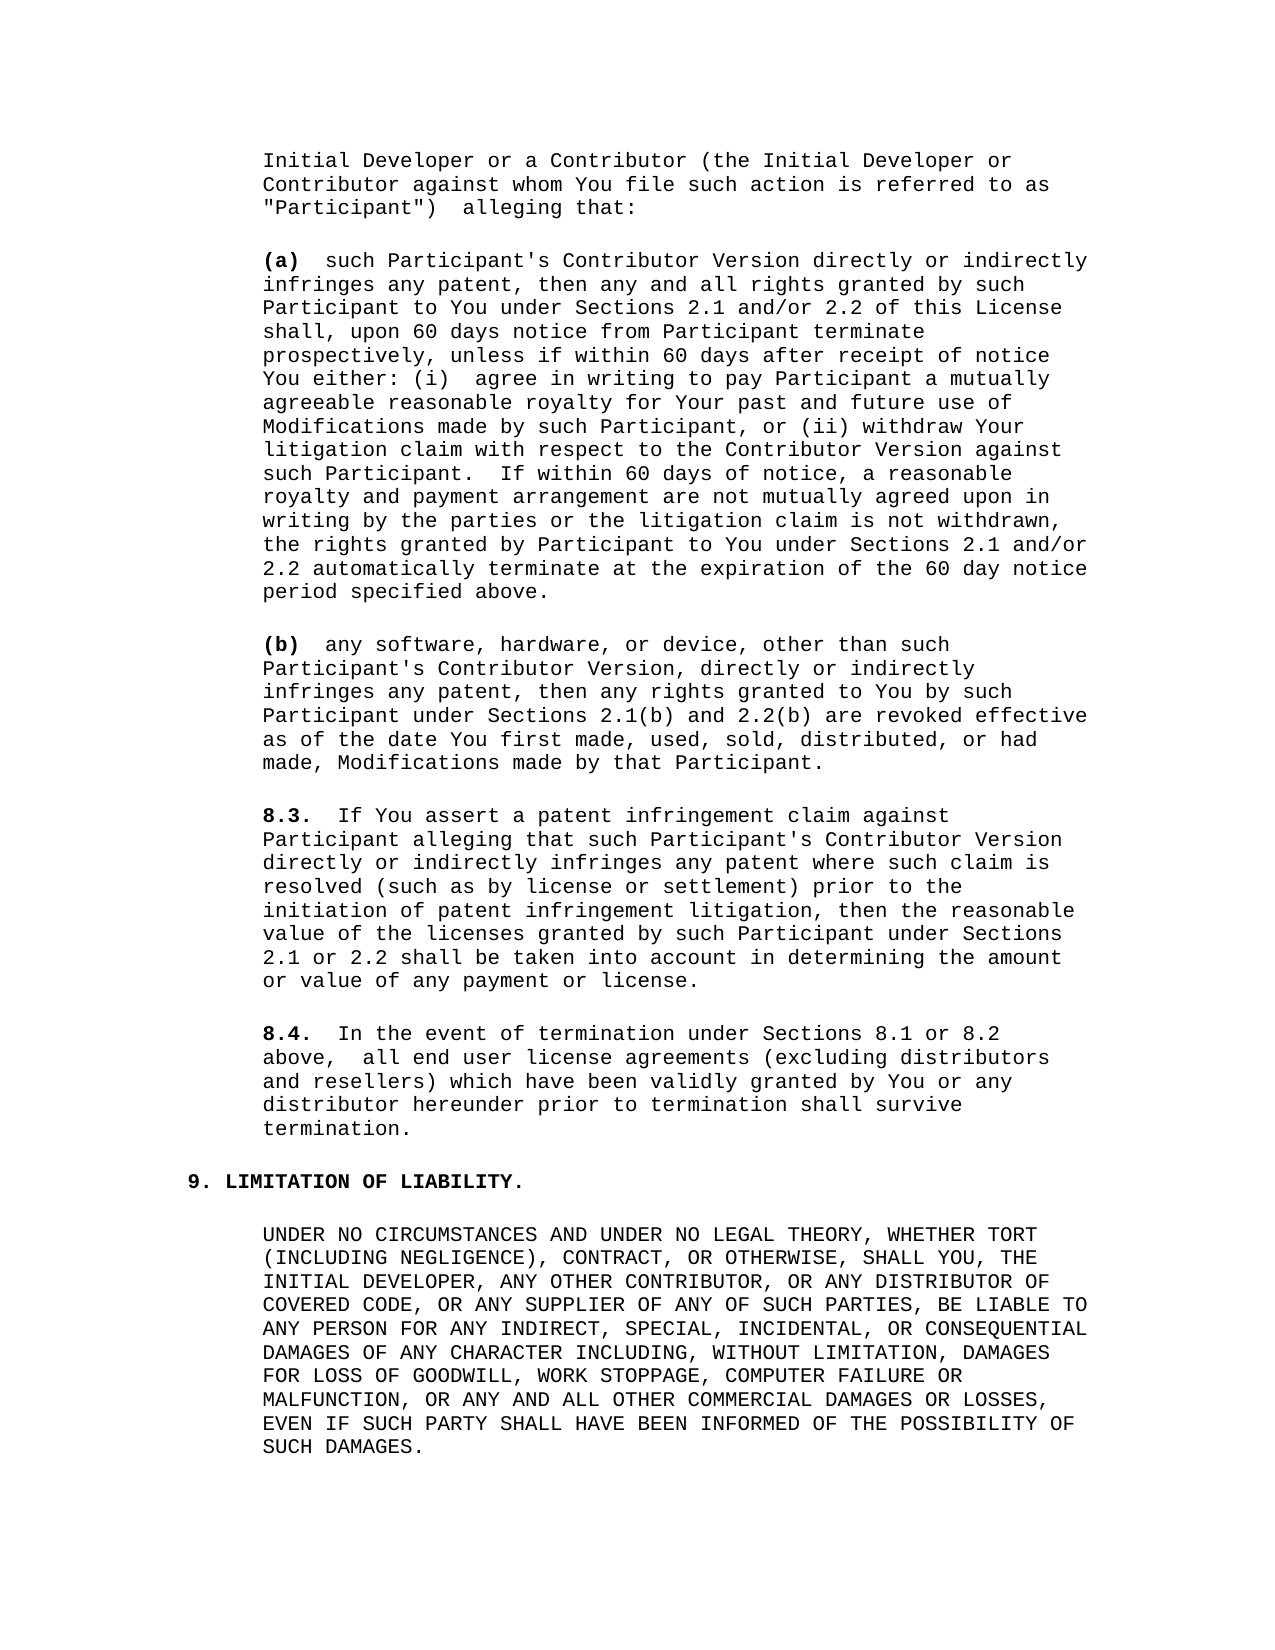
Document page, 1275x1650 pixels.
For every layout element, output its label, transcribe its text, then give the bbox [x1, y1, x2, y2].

text UNDER NO CIRCUMSTANCES AND UNDER NO LEGAL THEORY, WHETHER TORT (INCLUDING NEGLIGENCE), CONTRACT, OR OTHERWISE, SHALL YOU, THE INITIAL DEVELOPER, ANY OTHER CONTRIBUTOR, OR ANY DISTRIBUTOR OF COVERED CODE, OR ANY SUPPLIER OF ANY OF SUCH PARTIES, BE LIABLE TO ANY PERSON FOR ANY INDIRECT, SPECIAL, INCIDENTAL, OR CONSEQUENTIAL DAMAGES OF ANY CHARACTER INCLUDING, WITHOUT LIMITATION, DAMAGES FOR LOSS OF GOODWILL, WORK STOPPAGE, COMPUTER FAILURE OR MALFUNCTION, OR ANY AND ALL OTHER COMMERCIAL DAMAGES OR LOSSES, EVEN IF SUCH PARTY SHALL HAVE BEEN INFORMED OF THE POSSIBILITY OF SUCH DAMAGES. [262, 1223, 1087, 1460]
text 9. LIMITATION OF LIABILITY. [187, 1171, 1087, 1194]
text (a) such Participant's Contributor Version directly or indirectly infringes any patent, then any and all rights granted by such Participant to You under Sections 2.1 and/or 2.2 of this License shall, upon 60 days notice from Participant terminate prospectively, unless if within 60 days after receipt of notice You either: (i) agree in writing to pay Participant a mutually agreeable reasonable royalty for Your past and future use of Modifications made by such Participant, or (ii) withdraw Your litigation claim with respect to the Contributor Version against such Participant. If within 60 days of notice, a reasonable royalty and payment arrangement are not mutually agreed upon in writing by the parties or the litigation claim is not withdrawn, the rights granted by Participant to You under Sections 2.1 and/or 2.2 automatically terminate at the expiration of the 60 day notice period specified above. [262, 250, 1087, 605]
text 8.3. If You assert a patent infringement claim against Participant alleging that such Participant's Contributor Version directly or indirectly infringes any patent where such claim is resolved (such as by license or settlement) prior to the initiation of patent infringement litigation, then the reasonable value of the licenses granted by such Participant under Sections 2.1 or 2.2 shall be taken into account in determining the amount or value of any payment or license. [262, 805, 1087, 994]
text 8.4. In the event of termination under Sections 8.1 or 8.2 above, all end user license agreements (excluding distributors and resellers) which have been validly granted by You or any distributor hereunder prior to termination shall survive termination. [262, 1023, 1087, 1142]
text Initial Developer or a Contributor (the Initial Developer or Contributor against whom You file such action is referred to as "Participant") alleging that: [262, 150, 1087, 221]
text (b) any software, hardware, or device, other than such Participant's Contributor Version, directly or indirectly infringes any patent, then any rights granted to You by such Participant under Sections 2.1(b) and 2.2(b) are revoked effective as of the date You first made, used, sold, distributed, or had made, Modifications made by that Participant. [262, 634, 1087, 776]
